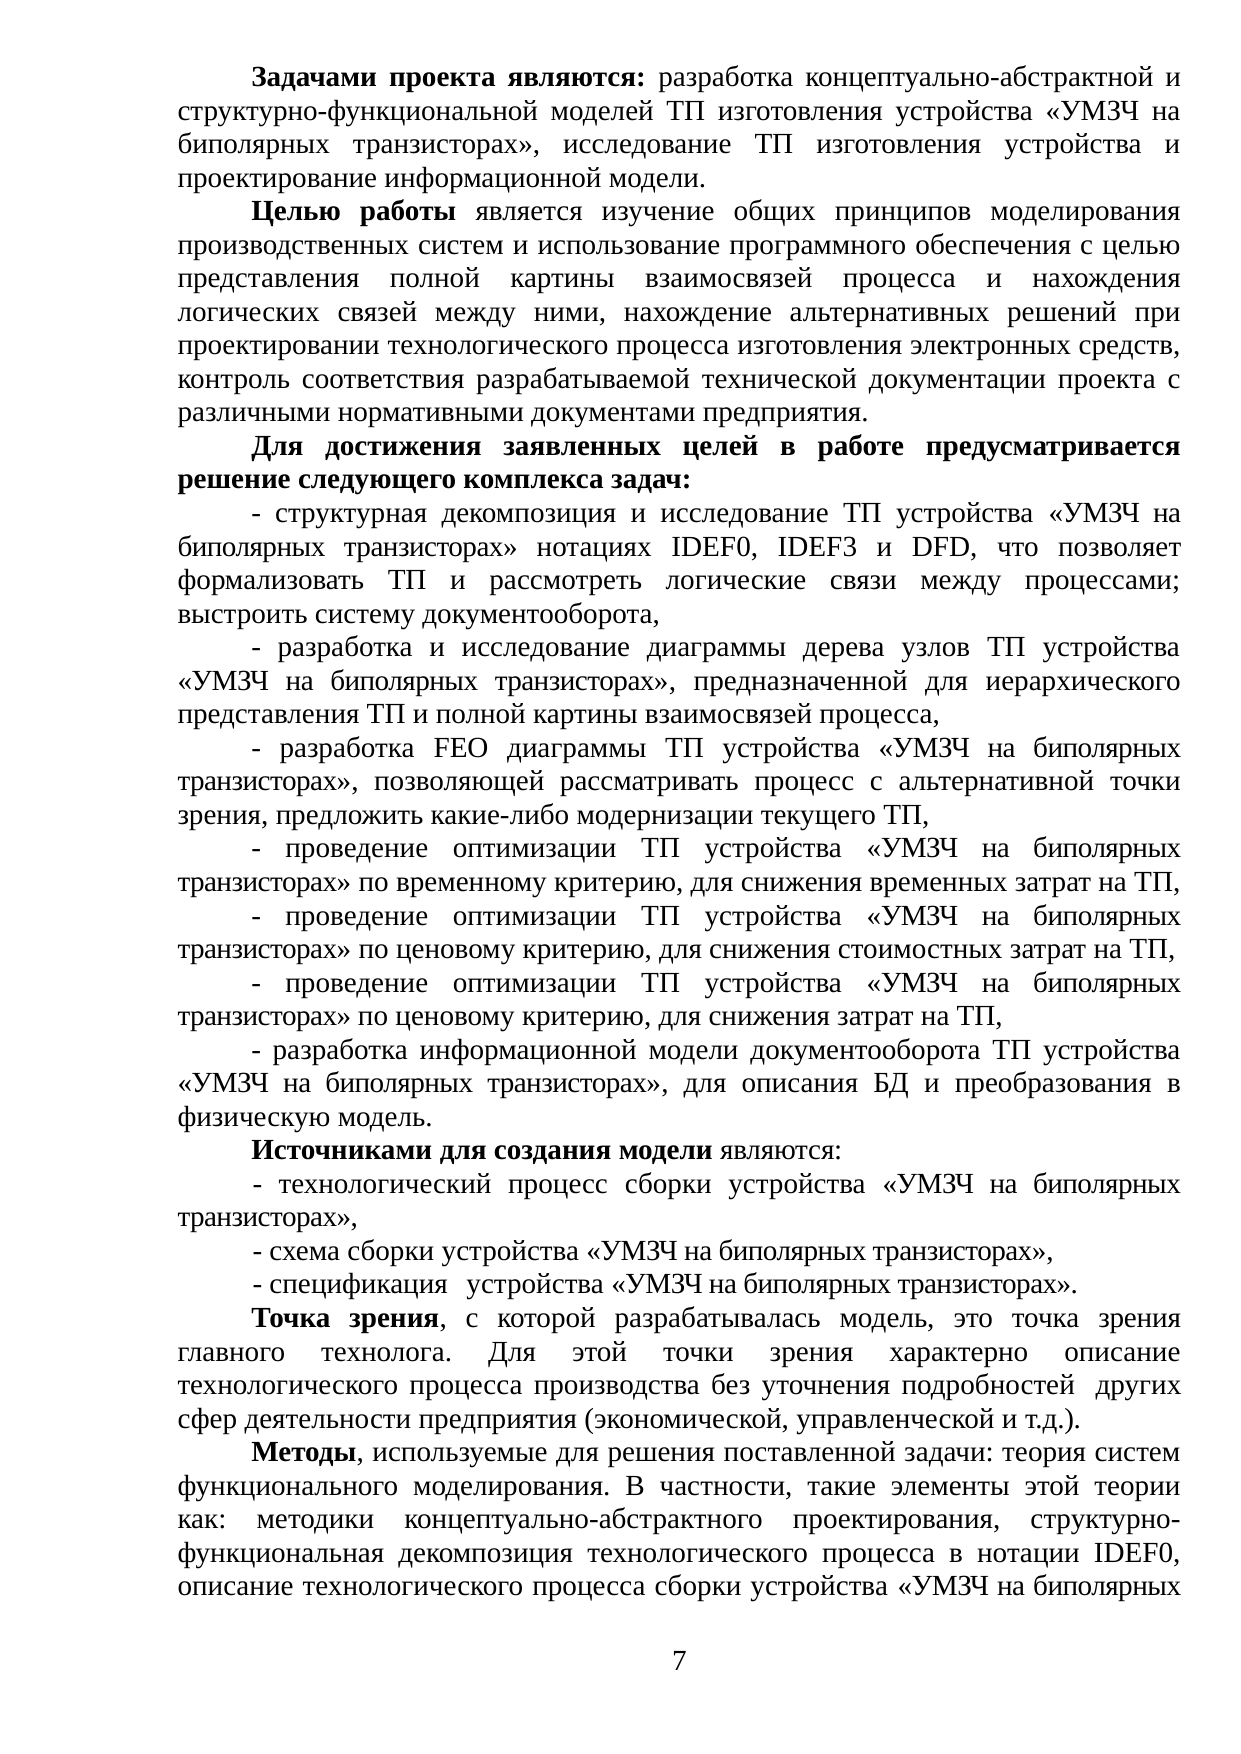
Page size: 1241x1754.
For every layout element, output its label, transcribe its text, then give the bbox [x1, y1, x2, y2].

text - разработка FEO диаграммы ТП устройства «УМЗЧ на биполярных транзисторах», позволяющей рассматривать процесс с альтернативной точки зрения, предложить какие-либо модернизации текущего ТП, [177, 730, 1181, 831]
text Источниками для создания модели являются: [177, 1132, 1181, 1166]
text - проведение оптимизации ТП устройства «УМЗЧ на биполярных транзисторах» по временному критерию, для снижения временных затрат на ТП, [177, 831, 1181, 898]
text Целью работы является изучение общих принципов моделирования производственных систем и использование программного обеспечения с целью представления полной картины взаимосвязей процесса и нахождения логических связей между ними, нахождение альтернативных решений при проектировании технологического процесса изготовления электронных средств, контроль соответствия разрабатываемой технической документации проекта с различными нормативными документами предприятия. [177, 193, 1181, 428]
text - разработка и исследование диаграммы дерева узлов ТП устройства «УМЗЧ на биполярных транзисторах», предназначенной для иерархического представления ТП и полной картины взаимосвязей процесса, [177, 629, 1181, 730]
text Для достижения заявленных целей в работе предусматривается решение следующего комплекса задач: [177, 428, 1181, 495]
text Задачами проекта являются: разработка концептуально-абстрактной и структурно-функциональной моделей ТП изготовления устройства «УМЗЧ на биполярных транзисторах», исследование ТП изготовления устройства и проектирование информационной модели. [177, 59, 1181, 193]
text - технологический процесс сборки устройства «УМЗЧ на биполярных транзисторах», [177, 1166, 1181, 1233]
text - проведение оптимизации ТП устройства «УМЗЧ на биполярных транзисторах» по ценовому критерию, для снижения затрат на ТП, [177, 965, 1181, 1032]
text - спецификация устройства «УМЗЧ на биполярных транзисторах». [177, 1267, 1181, 1300]
text Точка зрения, с которой разрабатывалась модель, это точка зрения главного технолога. Для этой точки зрения характерно описание технологического процесса производства без уточнения подробностей других сфер деятельности предприятия (экономической, управленческой и т.д.). [177, 1300, 1181, 1434]
text - проведение оптимизации ТП устройства «УМЗЧ на биполярных транзисторах» по ценовому критерию, для снижения стоимостных затрат на ТП, [177, 898, 1181, 965]
text - разработка информационной модели документооборота ТП устройства «УМЗЧ на биполярных транзисторах», для описания БД и преобразования в физическую модель. [177, 1032, 1181, 1132]
text Методы, используемые для решения поставленной задачи: теория систем функционального моделирования. В частности, такие элементы этой теории как: методики концептуально-абстрактного проектирования, структурно-функциональная декомпозиция технологического процесса в нотации IDEF0, описание технологического процесса сборки устройства «УМЗЧ на биполярных [177, 1434, 1181, 1602]
text - структурная декомпозиция и исследование ТП устройства «УМЗЧ на биполярных транзисторах» нотациях IDEF0, IDEF3 и DFD, что позволяет формализовать ТП и рассмотреть логические связи между процессами; выстроить систему документооборота, [177, 495, 1181, 629]
text - схема сборки устройства «УМЗЧ на биполярных транзисторах», [177, 1233, 1181, 1267]
